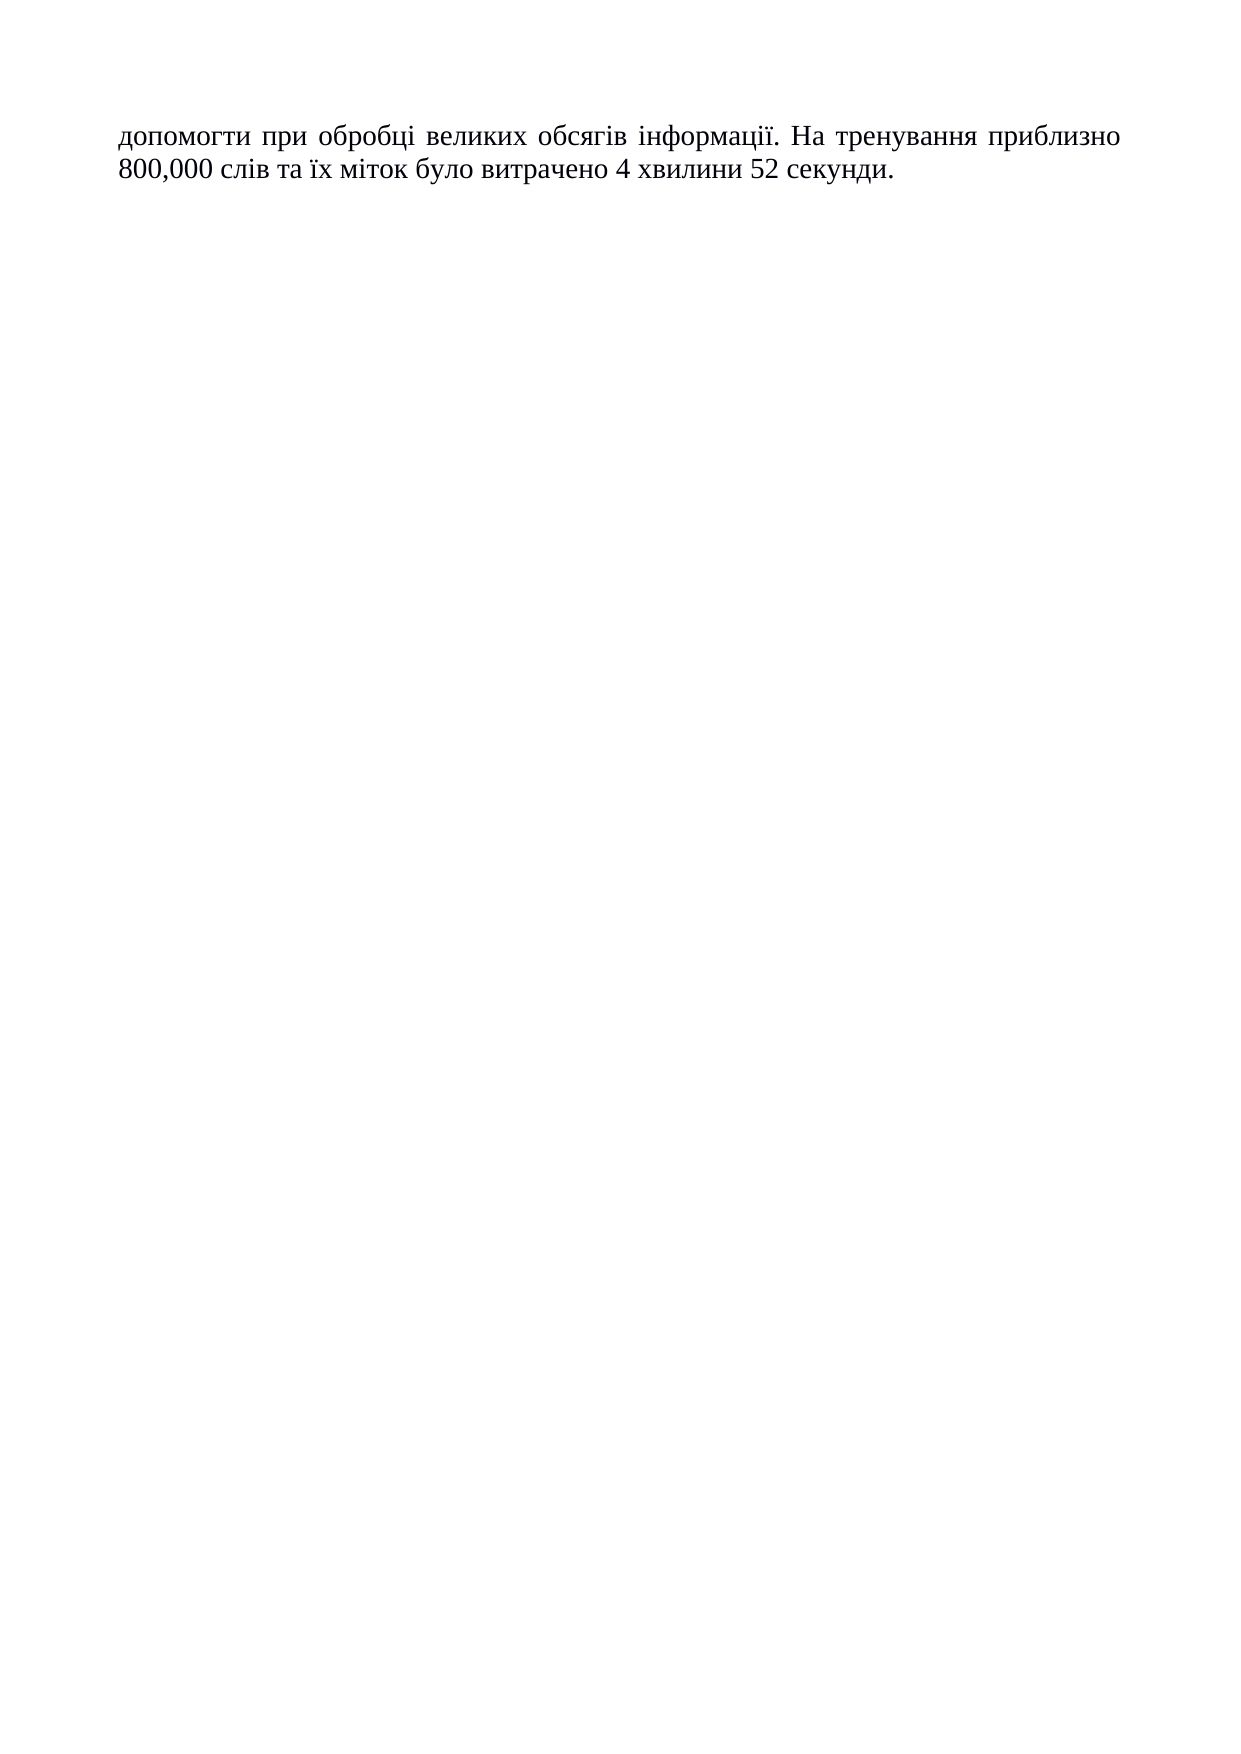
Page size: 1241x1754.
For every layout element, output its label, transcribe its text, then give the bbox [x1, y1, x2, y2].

text допомогти при обробці великих обсягів інформації. На тренування приблизно 800,000 слів та їх міток було витрачено 4 хвилини 52 секунди. [118, 118, 1122, 185]
